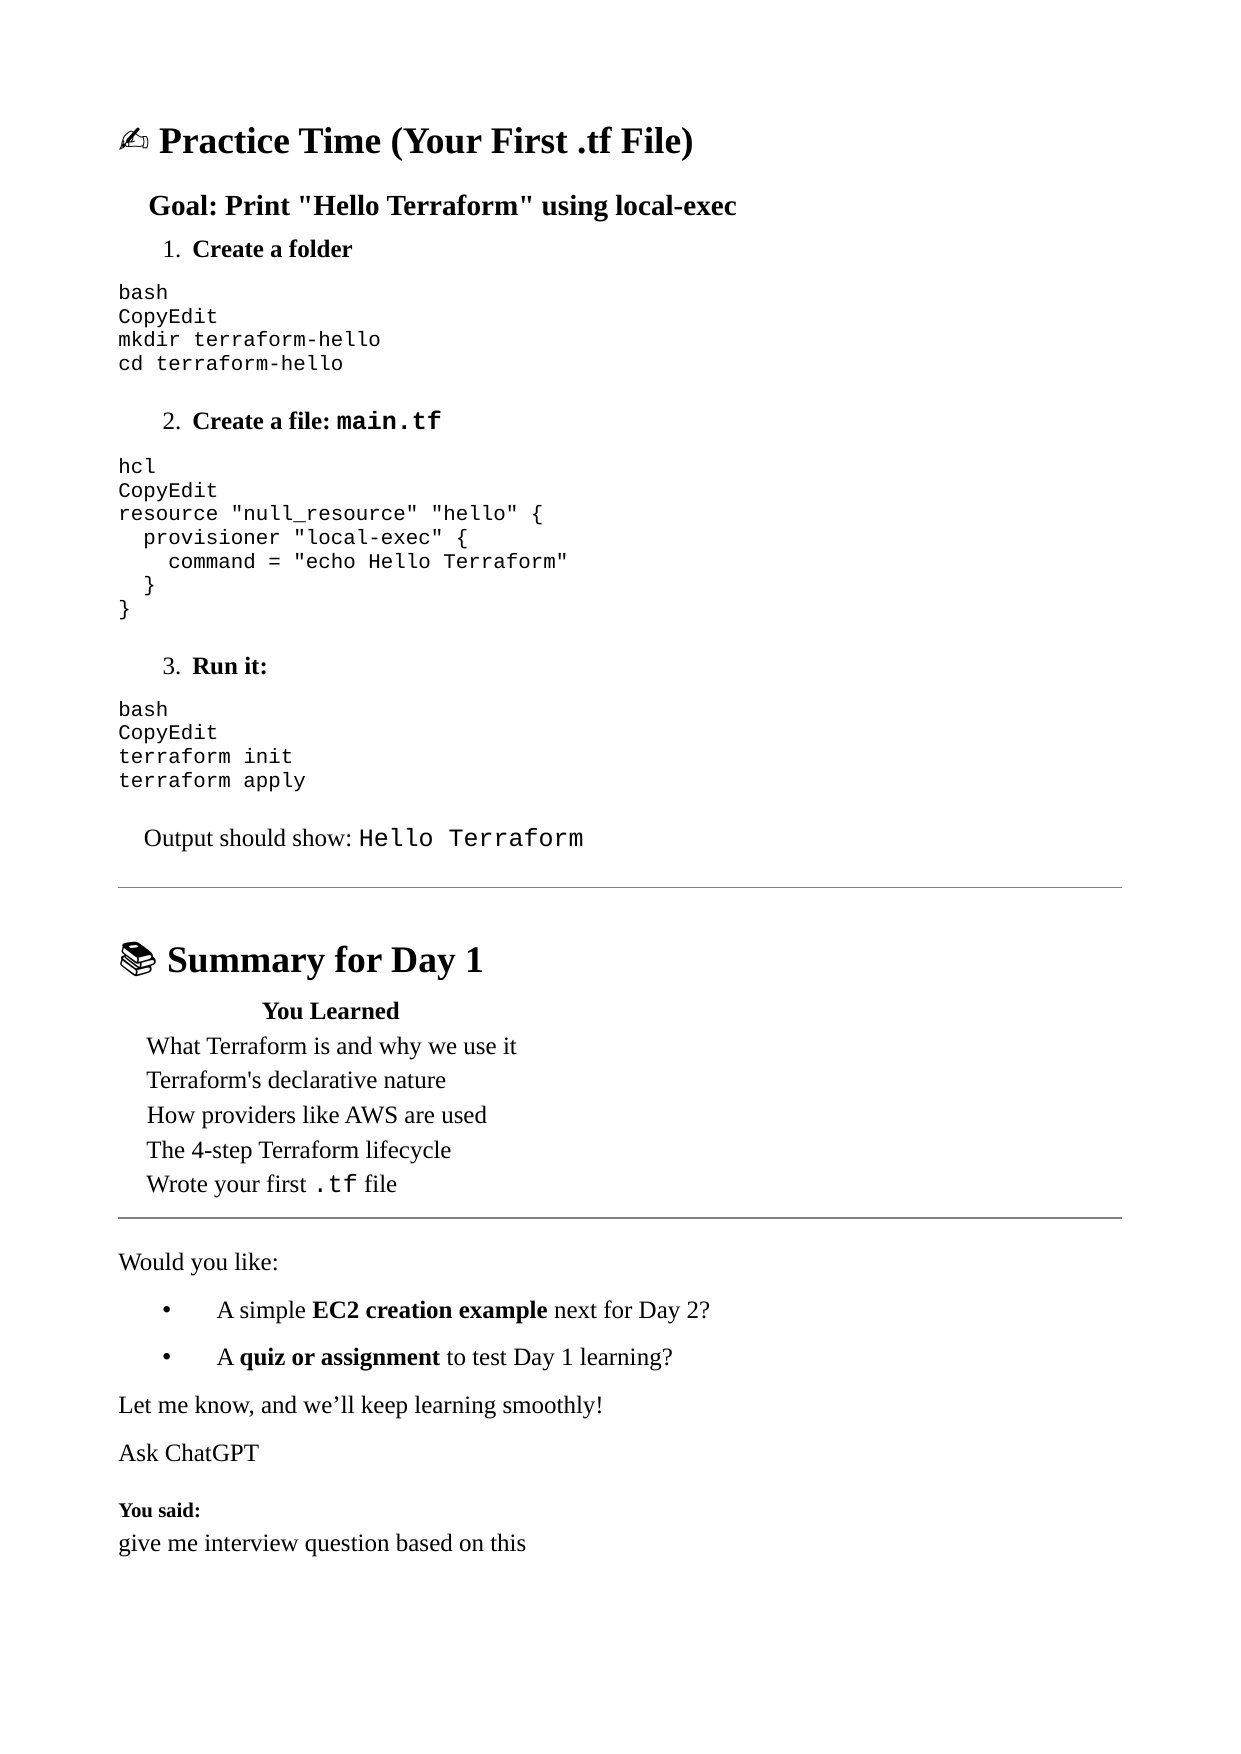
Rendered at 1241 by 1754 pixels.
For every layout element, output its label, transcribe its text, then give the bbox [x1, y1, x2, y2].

text Let me know, and we’ll keep learning smoothly! [118, 1390, 1122, 1419]
text bash [118, 282, 1122, 306]
text resource "null_resource" "hello" { [118, 503, 1122, 527]
list Create a file: main.tf [162, 406, 1122, 437]
text cd terraform-hello [118, 353, 1122, 377]
text } [118, 598, 1122, 622]
subtitle You said: [118, 1498, 1122, 1522]
text CopyEdit [118, 722, 1122, 746]
subtitle 📚 Summary for Day 1 [118, 938, 1122, 981]
table_header You Learned [118, 994, 543, 1028]
text give me interview question based on this [118, 1528, 1122, 1557]
table_cell ✅ The 4-step Terraform lifecycle [118, 1132, 543, 1166]
text bash [118, 699, 1122, 722]
table_cell ✅ What Terraform is and why we use it [118, 1028, 543, 1063]
text CopyEdit [118, 480, 1122, 503]
text CopyEdit [118, 306, 1122, 329]
table_cell ✅ How providers like AWS are used [118, 1097, 543, 1132]
list 🧪 A quiz or assignment to test Day 1 learning? [162, 1342, 1122, 1371]
text terraform init [118, 746, 1122, 769]
list Run it: [162, 651, 1122, 680]
subtitle 🎯 Goal: Print "Hello Terraform" using local-exec [118, 188, 1122, 222]
text 💡 Output should show: Hello Terraform [118, 823, 1122, 853]
text } [118, 574, 1122, 598]
table_cell ✅ Wrote your first .tf file [118, 1166, 543, 1203]
list ✅ A simple EC2 creation example next for Day 2? [162, 1295, 1122, 1324]
text command = "echo Hello Terraform" [118, 551, 1122, 574]
text provisioner "local-exec" { [118, 527, 1122, 551]
list Create a folder [162, 234, 1122, 263]
text Ask ChatGPT [118, 1438, 1122, 1466]
subtitle ✍️ Practice Time (Your First .tf File) [118, 118, 1122, 161]
text Would you like: [118, 1247, 1122, 1276]
text hcl [118, 456, 1122, 480]
text terraform apply [118, 769, 1122, 793]
text mkdir terraform-hello [118, 329, 1122, 353]
table_cell ✅ Terraform's declarative nature [118, 1063, 543, 1097]
